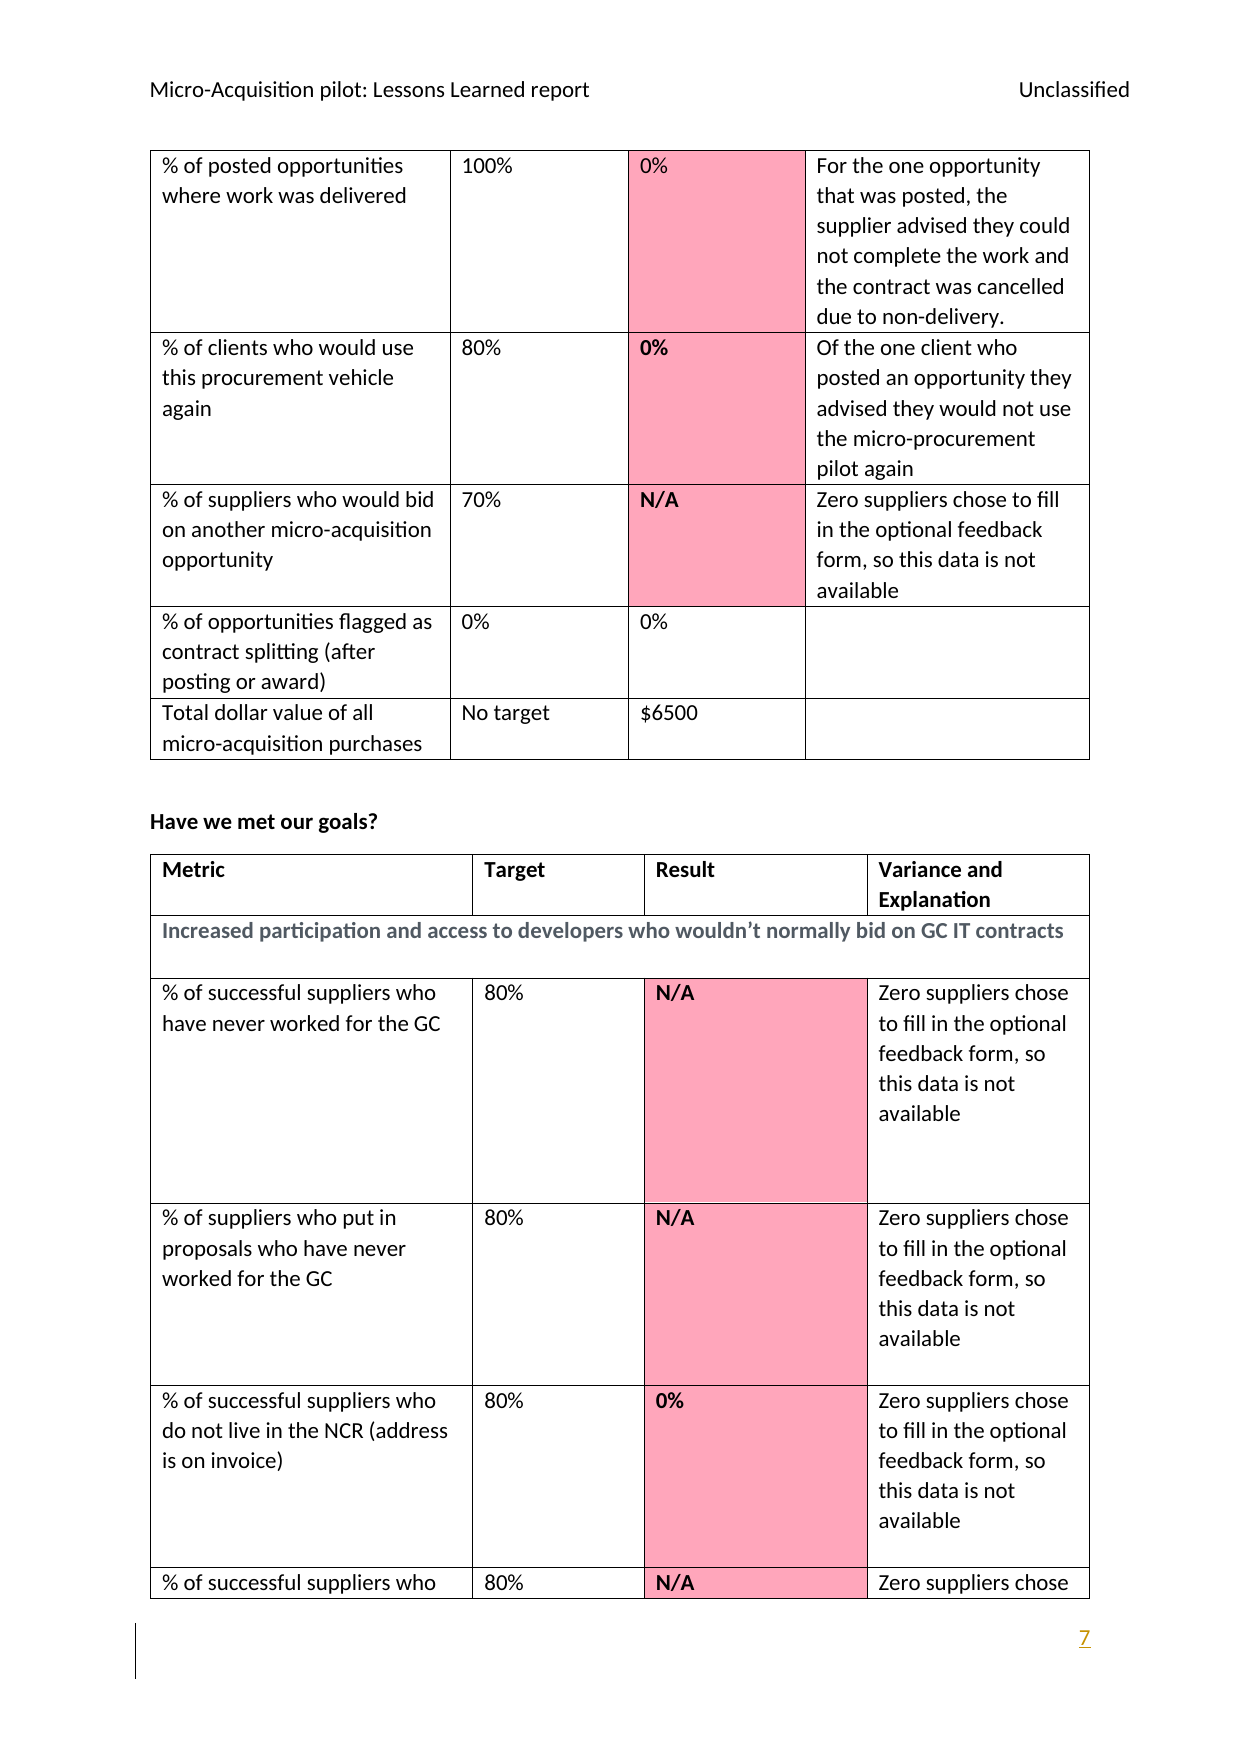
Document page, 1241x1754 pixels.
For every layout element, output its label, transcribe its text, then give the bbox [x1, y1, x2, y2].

table_cell % of posted opportunities where work was delivered [151, 151, 450, 332]
table_cell N/A [645, 979, 867, 1202]
table_cell [806, 699, 1089, 759]
table_cell % of suppliers who would bid on another micro-acquisition opportunity [151, 485, 450, 606]
table_cell N/A [645, 1568, 867, 1598]
table_header Variance and Explanation [868, 855, 1089, 915]
table_cell 0% [629, 333, 805, 484]
table_cell % of suppliers who put in proposals who have never worked for the GC [151, 1204, 472, 1385]
table_cell 0% [451, 607, 628, 697]
table_cell 0% [629, 151, 805, 332]
table_cell $6500 [629, 699, 805, 759]
table_cell Of the one client who posted an opportunity they advised they would not use the micro-procurement pilot again [806, 333, 1089, 484]
table_cell 80% [473, 979, 644, 1202]
table_cell Increased participation and access to developers who wouldn’t normally bid on GC IT contracts [151, 916, 1089, 977]
table_cell Zero suppliers chose to fill in the optional feedback form, so this data is not available [868, 1386, 1089, 1567]
table_cell Total dollar value of all micro-acquisition purchases [151, 699, 450, 759]
table_cell For the one opportunity that was posted, the supplier advised they could not complete the work and the contract was cancelled due to non-delivery. [806, 151, 1089, 332]
table_cell % of successful suppliers who do not live in the NCR (address is on invoice) [151, 1386, 472, 1567]
table_cell N/A [645, 1204, 867, 1385]
table_cell N/A [629, 485, 805, 606]
table_cell % of successful suppliers who [151, 1568, 472, 1598]
table_cell 80% [473, 1568, 644, 1598]
table_cell % of clients who would use this procurement vehicle again [151, 333, 450, 484]
table_header Result [645, 855, 867, 915]
table_cell 0% [629, 607, 805, 697]
table_cell 80% [473, 1386, 644, 1567]
table_cell Zero suppliers chose to fill in the optional feedback form, so this data is not available [868, 1204, 1089, 1385]
table_cell Zero suppliers chose [868, 1568, 1089, 1598]
table_header Target [473, 855, 644, 915]
table_cell % of opportunities flagged as contract splitting (after posting or award) [151, 607, 450, 697]
table_cell 70% [451, 485, 628, 606]
table_cell Zero suppliers chose to fill in the optional feedback form, so this data is not available [868, 979, 1089, 1202]
table_cell 80% [473, 1204, 644, 1385]
table_cell Zero suppliers chose to fill in the optional feedback form, so this data is not available [806, 485, 1089, 606]
table_cell No target [451, 699, 628, 759]
table_header Metric [151, 855, 472, 915]
text Have we met our goals? [150, 807, 1090, 835]
table_cell 80% [451, 333, 628, 484]
table_cell [806, 607, 1089, 697]
table_cell 0% [645, 1386, 867, 1567]
table_cell % of successful suppliers who have never worked for the GC [151, 979, 472, 1202]
table_cell 100% [451, 151, 628, 332]
